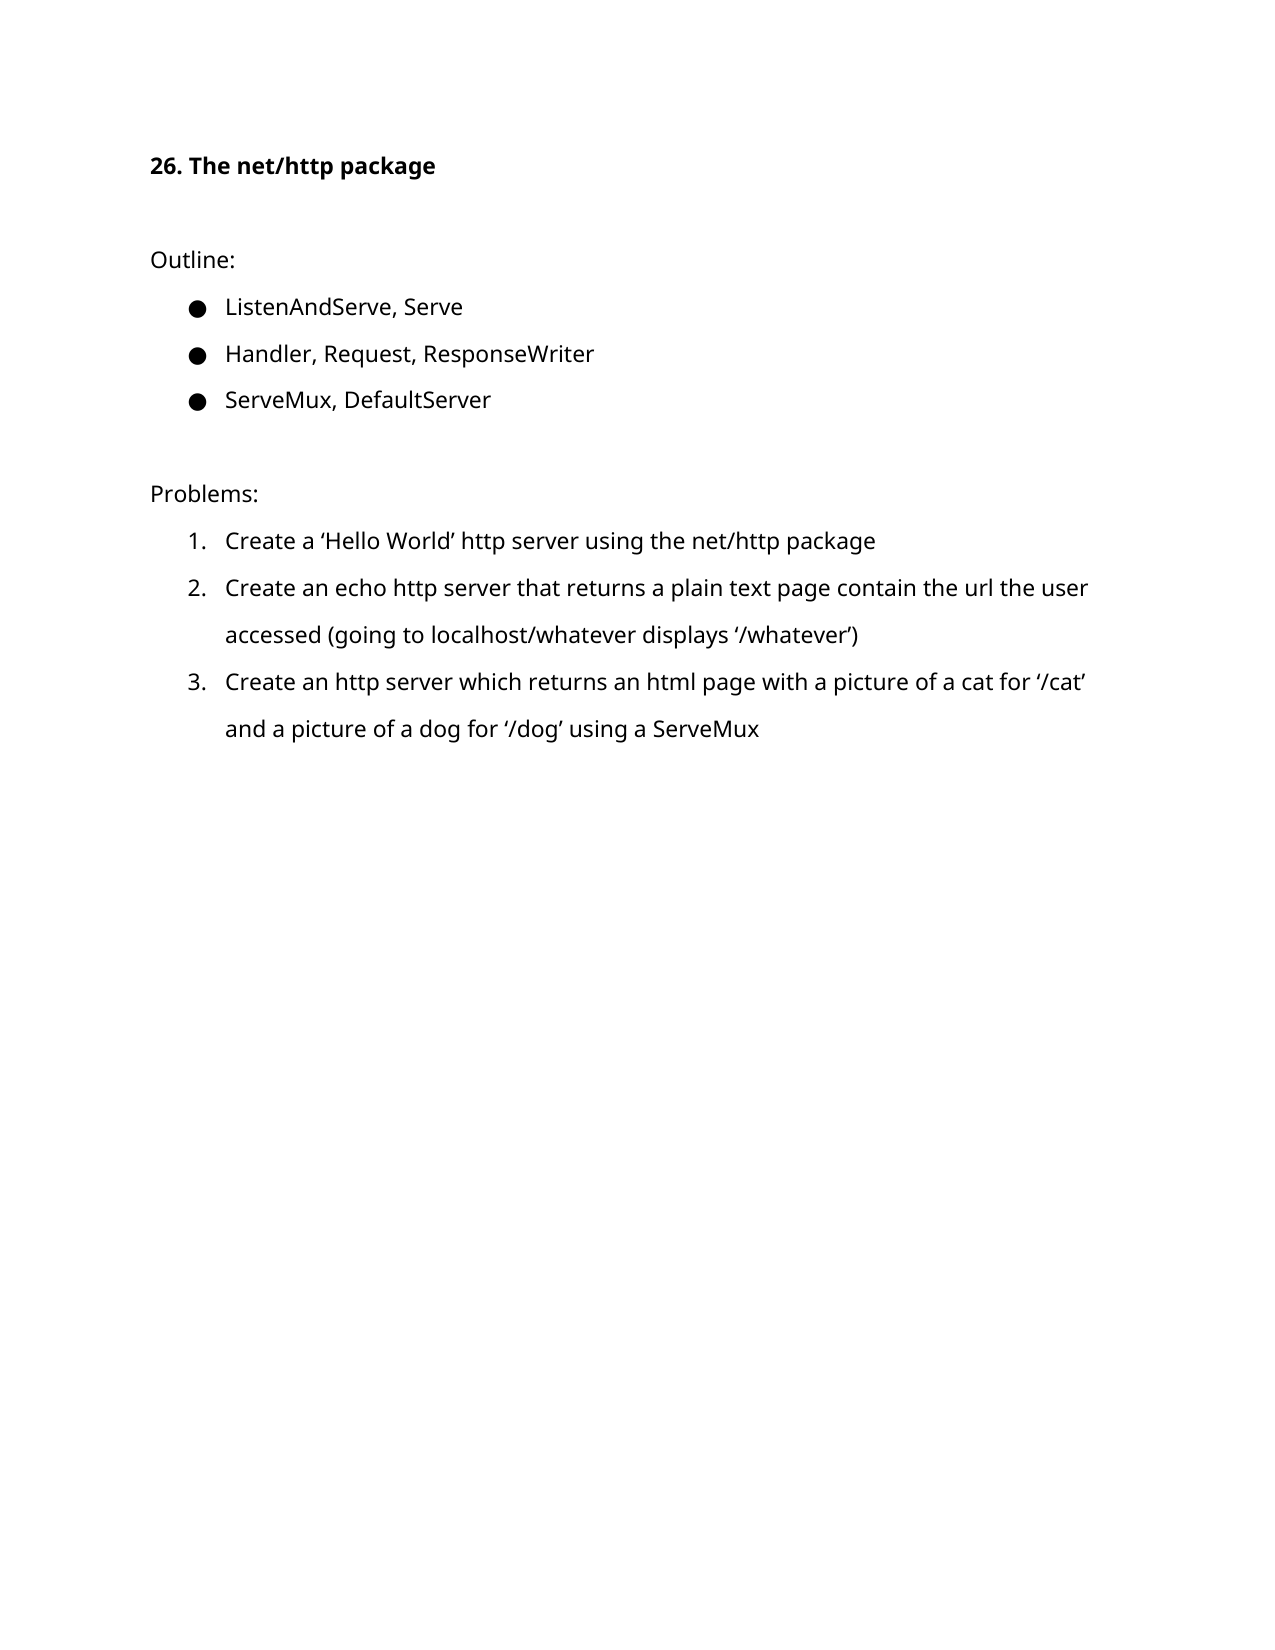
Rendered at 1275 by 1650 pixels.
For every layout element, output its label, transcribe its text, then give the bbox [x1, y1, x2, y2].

list ListenAndServe, Serve [187, 291, 1125, 322]
text 26. The net/http package [150, 150, 1125, 181]
list ServeMux, DefaultServer [187, 384, 1125, 416]
list Create a ‘Hello World’ http server using the net/http package [187, 525, 1125, 556]
list Handler, Request, ResponseWriter [187, 337, 1125, 369]
list Create an echo http server that returns a plain text page contain the url the user accessed (going to localhost/whatever displays ‘/whatever’) [187, 572, 1125, 650]
text Problems: [150, 478, 1125, 509]
list Create an http server which returns an html page with a picture of a cat for ‘/cat’ and a picture of a dog for ‘/dog’ using a ServeMux [187, 666, 1125, 744]
text Outline: [150, 244, 1125, 275]
